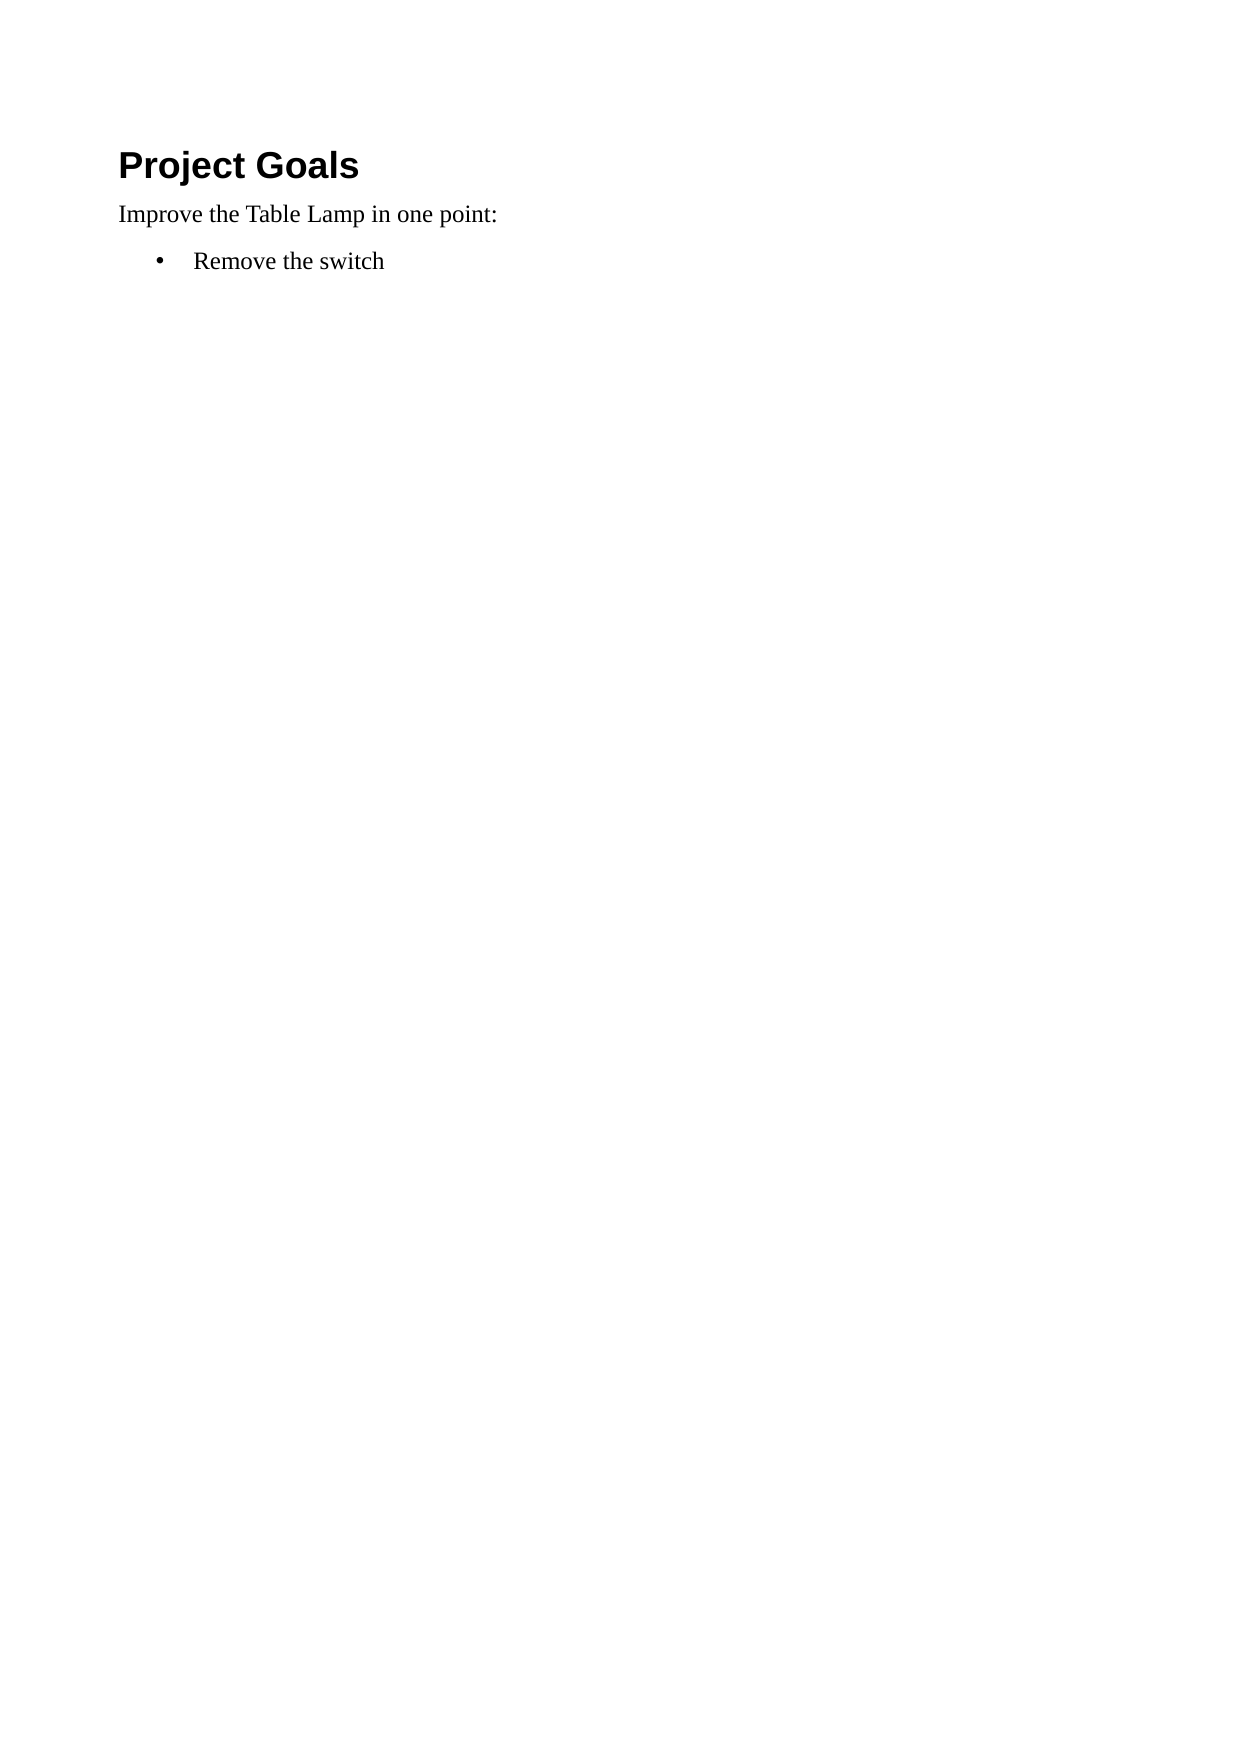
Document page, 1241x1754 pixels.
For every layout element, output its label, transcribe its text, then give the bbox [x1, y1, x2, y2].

list Remove the switch [156, 246, 1122, 275]
text Improve the Table Lamp in one point: [118, 199, 1122, 227]
subtitle Project Goals [118, 143, 1122, 186]
